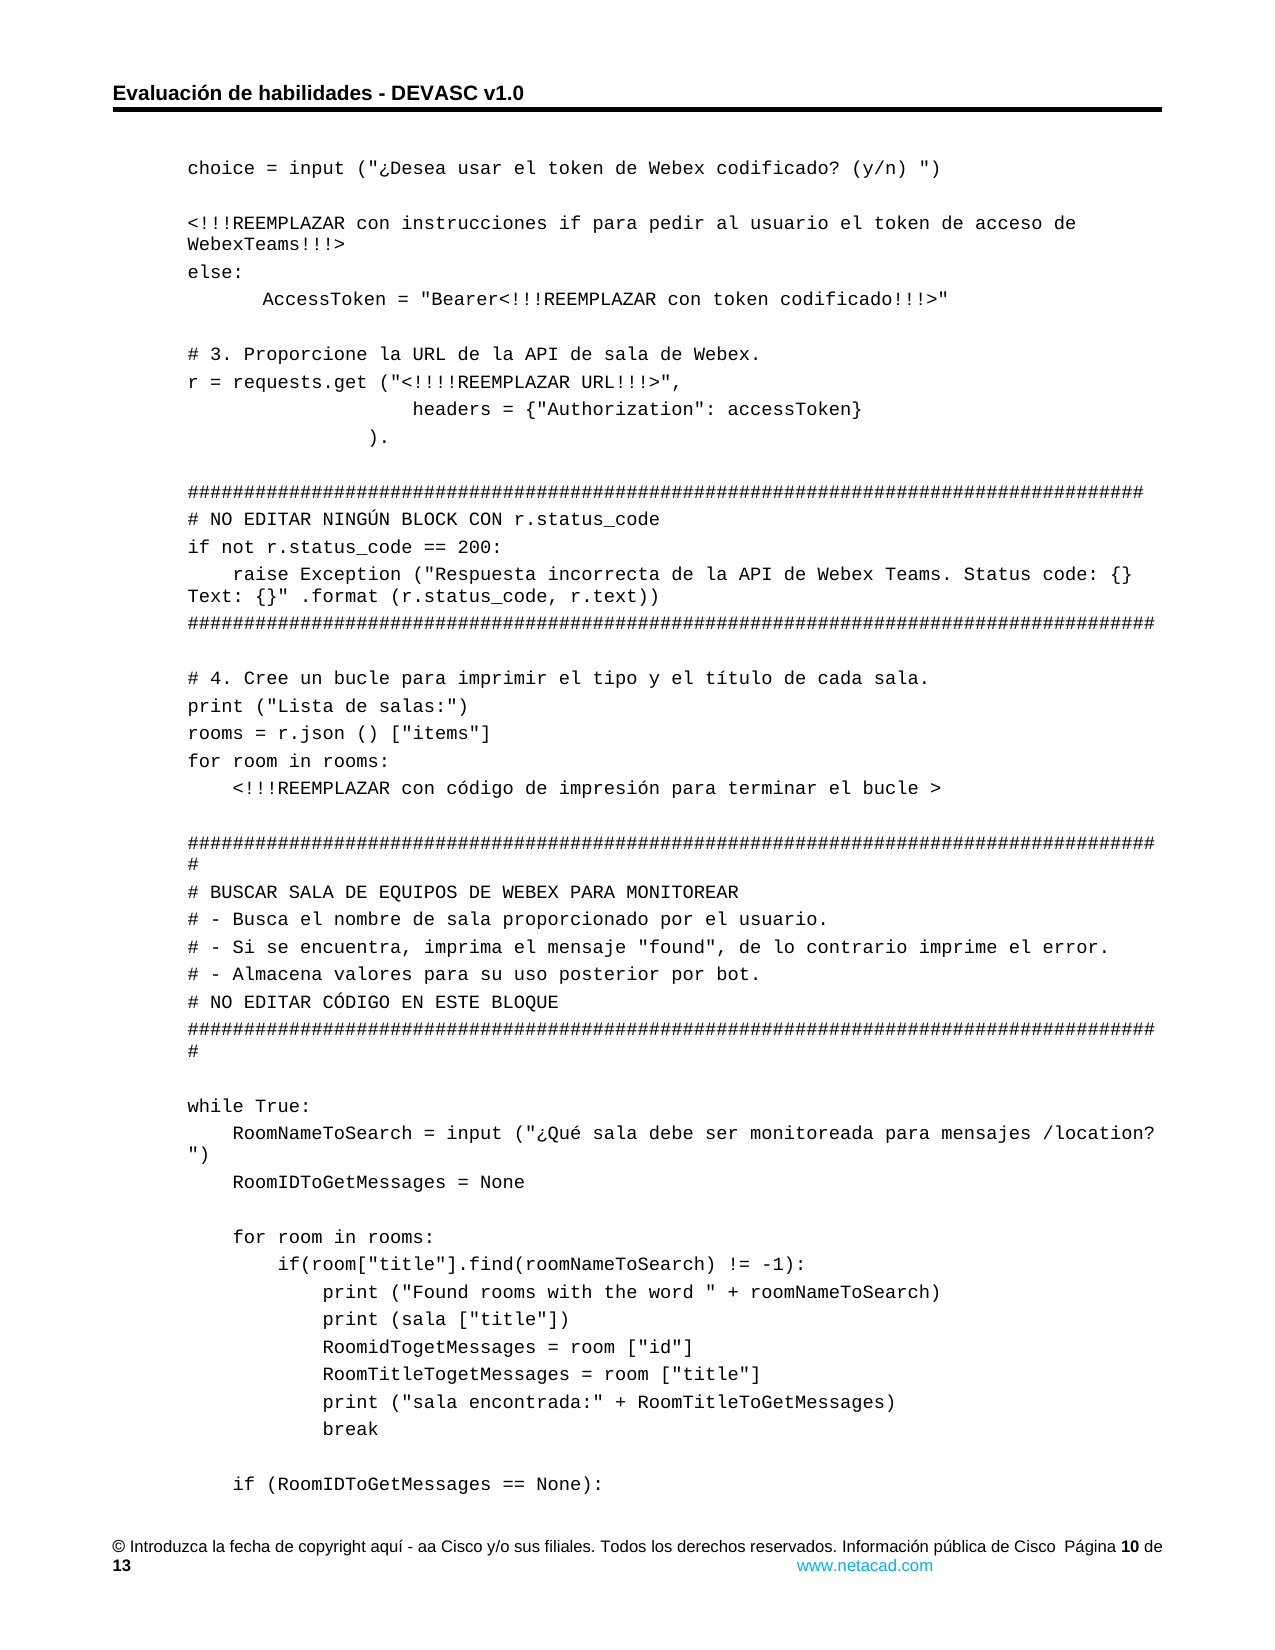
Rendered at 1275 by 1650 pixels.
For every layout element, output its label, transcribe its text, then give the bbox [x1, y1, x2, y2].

text break [187, 1420, 1162, 1441]
text <!!!REEMPLAZAR con código de impresión para terminar el bucle > [187, 779, 1162, 800]
text print ("sala encontrada:" + RoomTitleToGetMessages) [187, 1393, 1162, 1414]
text for room in rooms: [187, 751, 1162, 773]
text RoomTitleTogetMessages = room ["title"] [187, 1365, 1162, 1386]
text choice = input ("¿Desea usar el token de Webex codificado? (y/n) ") [187, 159, 1162, 180]
text AccessToken = "Bearer<!!!REEMPLAZAR con token codificado!!!>" [187, 290, 1162, 311]
text print ("Lista de salas:") [187, 696, 1162, 718]
text RoomNameToSearch = input ("¿Qué sala debe ser monitoreada para mensajes /location? ") [187, 1124, 1162, 1166]
text raise Exception ("Respuesta incorrecta de la API de Webex Teams. Status code: {} Text: {}" .format (r.status_code, r.text)) [187, 565, 1162, 608]
text if(room["title"].find(roomNameToSearch) != -1): [187, 1255, 1162, 1276]
text # - Busca el nombre de sala proporcionado por el usuario. [187, 910, 1162, 931]
text ##################################################################################### [187, 483, 1162, 504]
text ####################################################################################### [187, 1020, 1162, 1063]
text ###################################################################################### [187, 614, 1162, 635]
text # - Si se encuentra, imprima el mensaje "found", de lo contrario imprime el error. [187, 938, 1162, 959]
text # NO EDITAR NINGÚN BLOCK CON r.status_code [187, 510, 1162, 531]
text # NO EDITAR CÓDIGO EN ESTE BLOQUE [187, 993, 1162, 1014]
text ####################################################################################### [187, 834, 1162, 876]
text <!!!REEMPLAZAR con instrucciones if para pedir al usuario el token de acceso de WebexTeams!!!> [187, 214, 1162, 256]
text headers = {"Authorization": accessToken} [187, 400, 1162, 421]
text r = requests.get ("<!!!!REEMPLAZAR URL!!!>", [187, 373, 1162, 394]
text while True: [187, 1096, 1162, 1118]
text RoomidTogetMessages = room ["id"] [187, 1338, 1162, 1359]
text if not r.status_code == 200: [187, 538, 1162, 559]
text print ("Found rooms with the word " + roomNameToSearch) [187, 1283, 1162, 1304]
text for room in rooms: [187, 1228, 1162, 1249]
text ). [187, 428, 1162, 449]
text if (RoomIDToGetMessages == None): [187, 1475, 1162, 1496]
text RoomIDToGetMessages = None [187, 1173, 1162, 1194]
text else: [187, 263, 1162, 284]
text rooms = r.json () ["items"] [187, 724, 1162, 745]
text # BUSCAR SALA DE EQUIPOS DE WEBEX PARA MONITOREAR [187, 883, 1162, 904]
text # - Almacena valores para su uso posterior por bot. [187, 965, 1162, 986]
text print (sala ["title"]) [187, 1310, 1162, 1331]
text # 4. Cree un bucle para imprimir el tipo y el título de cada sala. [187, 669, 1162, 690]
text # 3. Proporcione la URL de la API de sala de Webex. [187, 345, 1162, 366]
